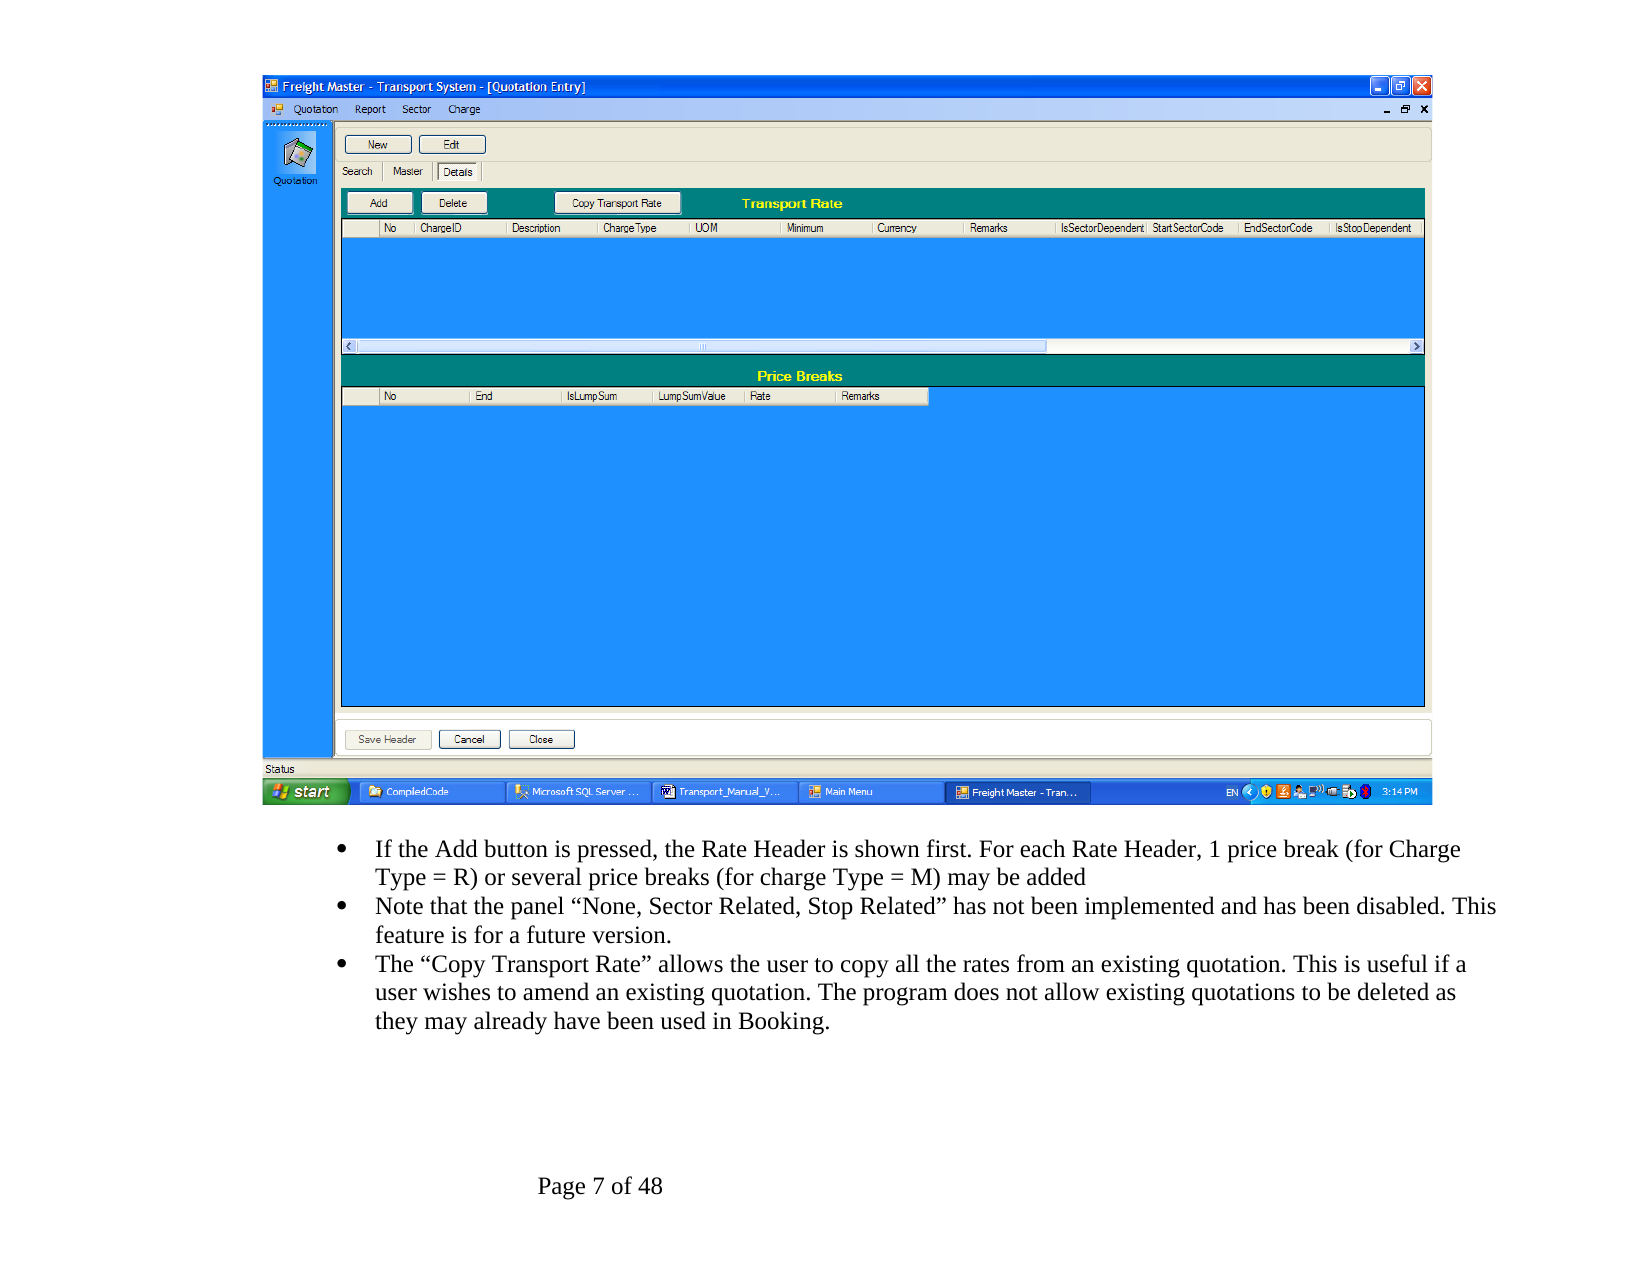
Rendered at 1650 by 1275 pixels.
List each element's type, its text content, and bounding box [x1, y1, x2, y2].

list The “Copy Transport Rate” allows the user to copy all the rates from an existing quotation. This is useful if a user wishes to amend an existing quotation. The program does not allow existing quotations to be deleted as they may already have been used in Booking. [337, 949, 1500, 1035]
list If the Add button is pressed, the Rate Header is shown first. For each Rate Header, 1 price break (for Charge Type = R) or several price breaks (for charge Type = M) may be added [337, 834, 1500, 891]
picture [262, 75, 1433, 805]
list Note that the panel “None, Sector Related, Stop Related” has not been implemented and has been disabled. This feature is for a future version. [337, 891, 1500, 949]
